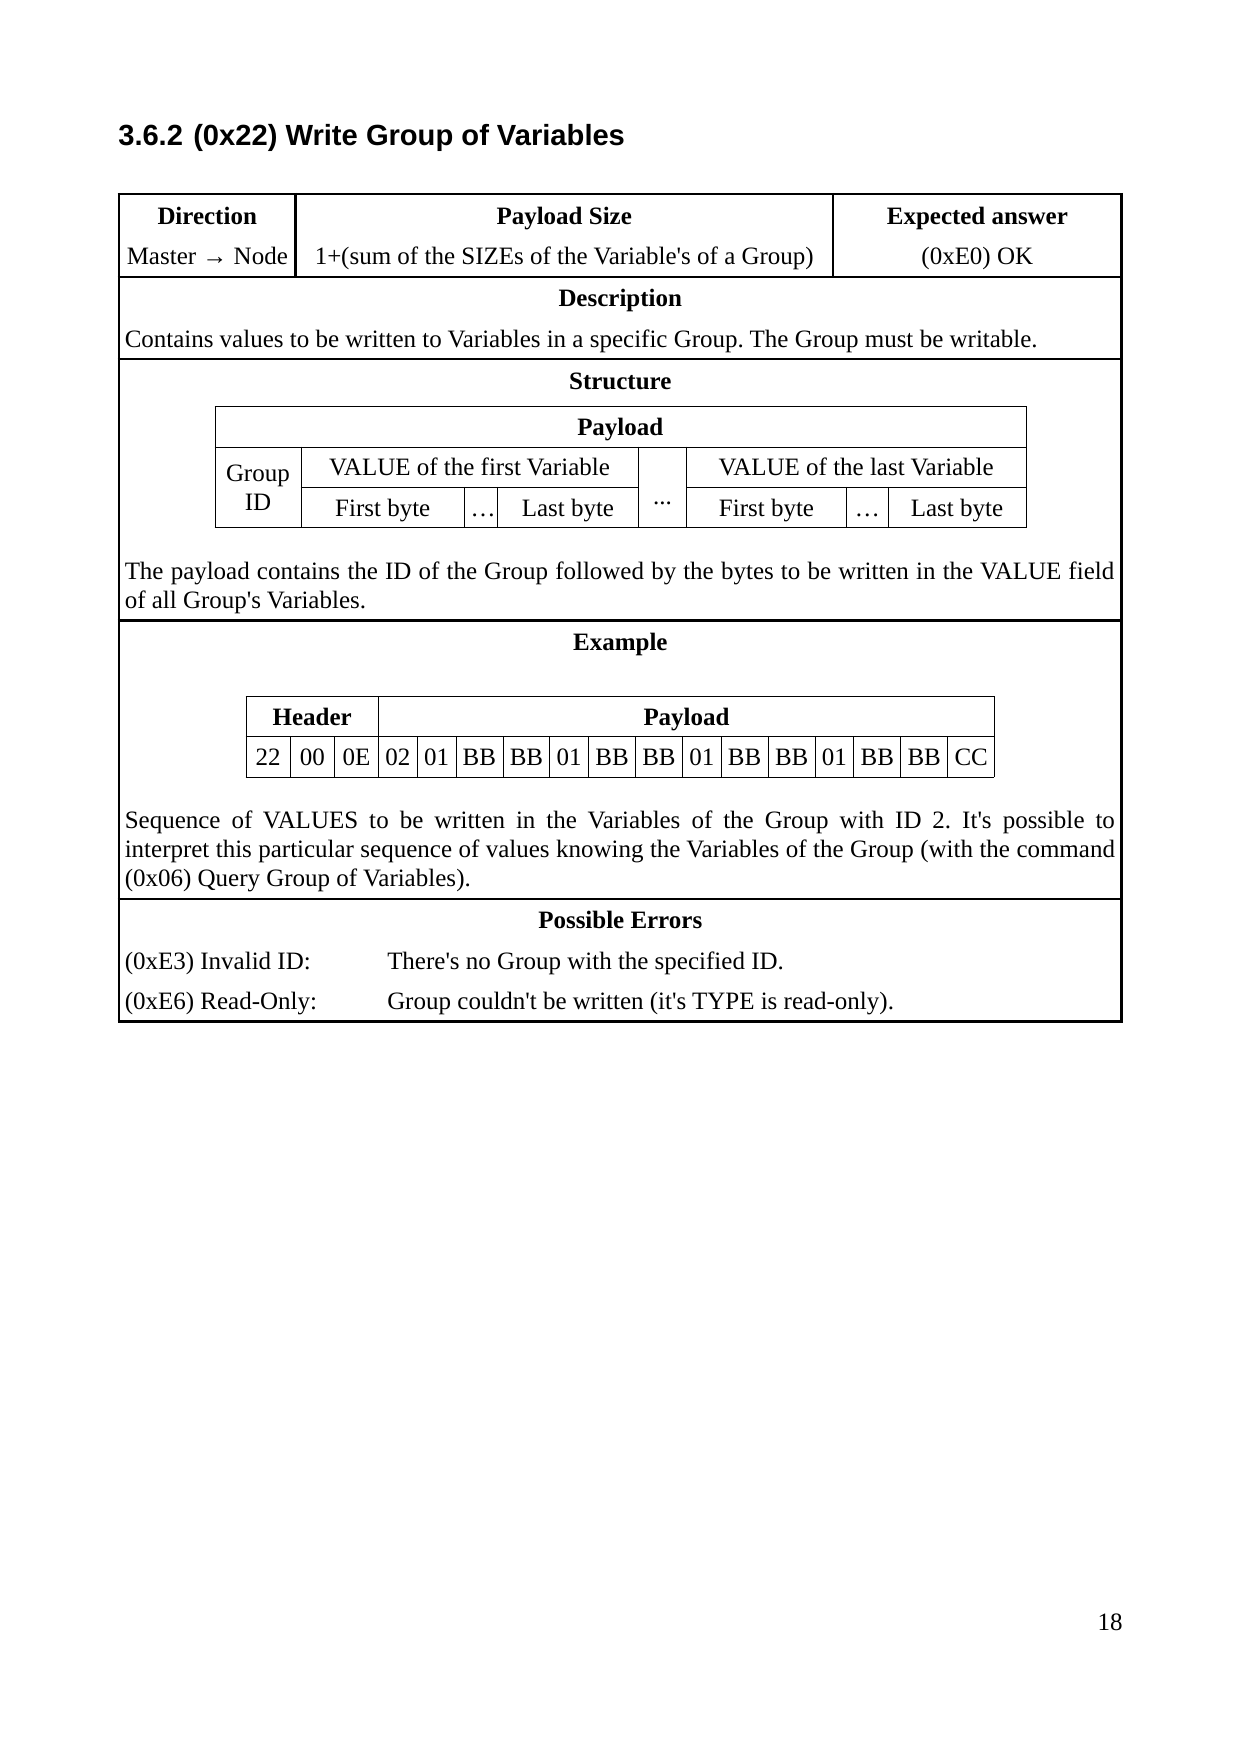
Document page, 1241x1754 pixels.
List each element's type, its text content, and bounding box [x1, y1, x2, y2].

table_cell (0xE0) OK [834, 235, 1120, 276]
table_cell Last byte [498, 488, 638, 527]
table_cell BB [722, 737, 768, 777]
table_header Payload Size [297, 195, 832, 235]
table_cell Sequence of VALUES to be written in the Variables of the Group with ID 2. It's possible to interpret this particular sequence of values knowing the Variables of the Group (with the command (0x06) Query Group of Variables). [120, 662, 1120, 898]
table_cell 22 [247, 737, 290, 777]
table_cell BB [589, 737, 635, 777]
table_cell (0xE3) Invalid ID: [120, 940, 381, 980]
table_cell VALUE of the last Variable [687, 448, 1026, 487]
table_cell … [847, 488, 888, 527]
table_cell BB [457, 737, 503, 777]
subtitle (0x22) Write Group of Variables [118, 118, 1122, 152]
table_cell BB [636, 737, 682, 777]
table_cell BB [504, 737, 549, 777]
table_cell First byte [687, 488, 846, 527]
table_cell 01 [683, 737, 721, 777]
table_cell 0E [335, 737, 378, 777]
table_header Payload [379, 697, 994, 736]
table_cell BB [769, 737, 815, 777]
table_cell Example [120, 622, 1120, 662]
table_header Payload [216, 407, 1026, 447]
table_cell … [465, 488, 497, 527]
table_cell There's no Group with the specified ID. [381, 940, 1120, 980]
table_cell 02 [379, 737, 417, 777]
table_cell (0xE6) Read-Only: [120, 980, 381, 1020]
table_cell 01 [550, 737, 588, 777]
table_cell Group ID [216, 448, 301, 527]
table_cell Description [120, 278, 1120, 318]
table_cell Contains values to be written to Variables in a specific Group. The Group must be writable. [120, 318, 1120, 358]
table_cell 00 [291, 737, 334, 777]
table_cell Structure [120, 360, 1120, 401]
table_cell The payload contains the ID of the Group followed by the bytes to be written in the VALUE field of all Group's Variables. [120, 401, 1120, 619]
table_cell 01 [418, 737, 456, 777]
table_cell Possible Errors [120, 900, 1120, 940]
table_header Header [247, 697, 378, 736]
table_cell Master → Node [120, 235, 294, 276]
table_cell CC [948, 737, 994, 777]
table_cell BB [901, 737, 947, 777]
table_cell 01 [816, 737, 853, 777]
table_cell BB [854, 737, 900, 777]
table_cell VALUE of the first Variable [302, 448, 638, 487]
table_header Expected answer [834, 195, 1120, 235]
table_header Direction [120, 195, 294, 235]
table_cell First byte [302, 488, 464, 527]
table_cell 1+(sum of the SIZEs of the Variable's of a Group) [297, 235, 832, 276]
table_cell ... [639, 448, 686, 527]
table_cell Group couldn't be written (it's TYPE is read-only). [381, 980, 1120, 1020]
table_cell Last byte [889, 488, 1026, 527]
